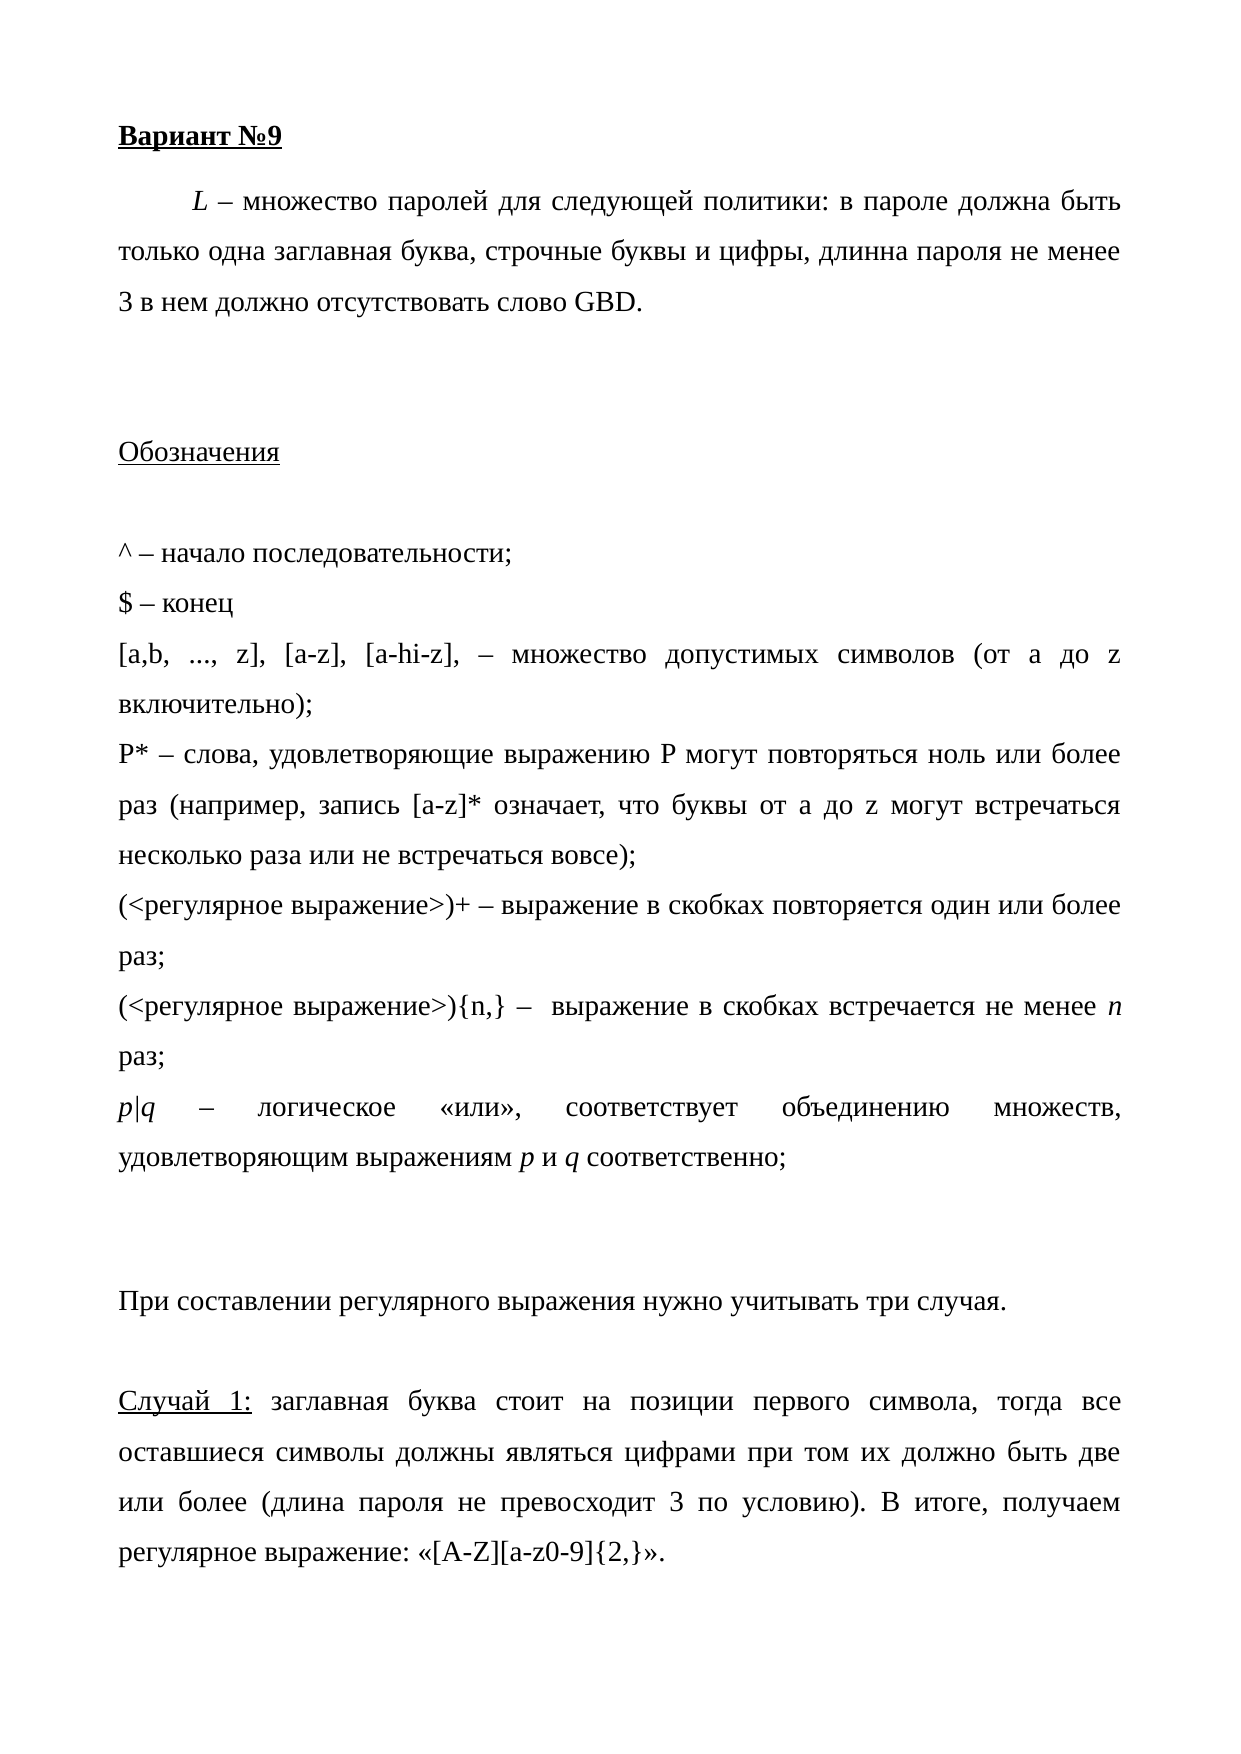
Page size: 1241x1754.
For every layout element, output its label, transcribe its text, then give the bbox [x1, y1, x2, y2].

list L – множество паролей для следующей политики: в пароле должна быть только одна заглавная буква, строчные буквы и цифры, длинна пароля не менее 3 в нем должно отсутствовать слово GBD. [118, 183, 1122, 317]
list [a,b, ..., z], [a-z], [a-hi-z], – множество допустимых символов (от а до z включительно); [118, 636, 1122, 720]
list Обозначения [118, 434, 1122, 468]
list $ – конец [118, 586, 1122, 619]
list P* – слова, удовлетворяющие выражению P могут повторяться ноль или более раз (например, запись [a-z]* означает, что буквы от a до z могут встречаться несколько раза или не встречаться вовсе); [118, 736, 1122, 871]
text Вариант №9 [118, 118, 1122, 152]
list ^ – начало последовательности; [118, 535, 1122, 569]
list Случай 1: заглавная буква стоит на позиции первого символа, тогда все оставшиеся символы должны являться цифрами при том их должно быть две или более (длина пароля не превосходит 3 по условию). В итоге, получаем регулярное выражение: «[A-Z][a-z0-9]{2,}». [118, 1383, 1122, 1568]
list p|q – логическое «или», соответствует объединению множеств, удовлетворяющим выражениям p и q соответственно; [118, 1089, 1122, 1172]
list (<регулярное выражение>){n,} – выражение в скобках встречается не менее n раз; [118, 988, 1122, 1072]
list (<регулярное выражение>)+ – выражение в скобках повторяется один или более раз; [118, 887, 1122, 971]
list При составлении регулярного выражения нужно учитывать три случая. [118, 1283, 1122, 1316]
